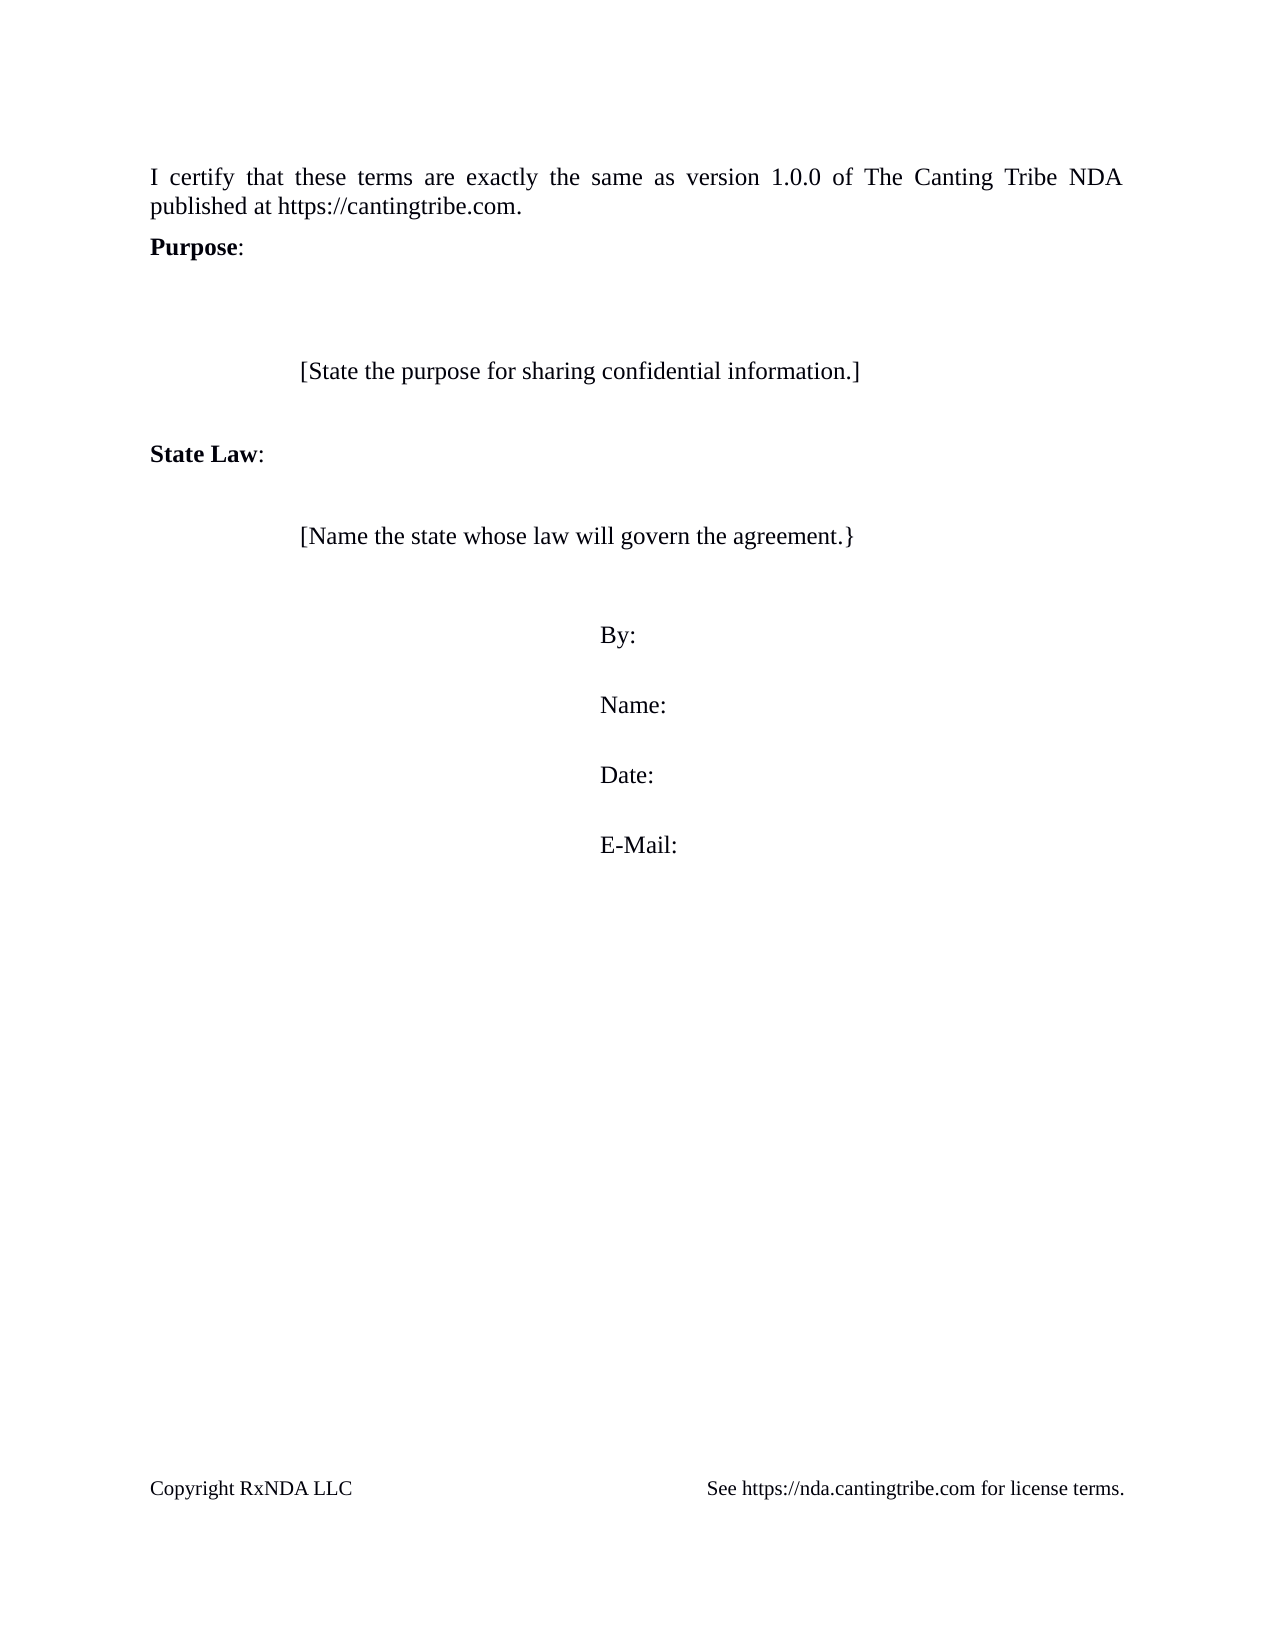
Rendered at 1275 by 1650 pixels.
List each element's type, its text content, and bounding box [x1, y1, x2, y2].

text [Name the state whose law will govern the agreement.} [150, 521, 1125, 550]
text Purpose: [150, 232, 1125, 261]
text [State the purpose for sharing confidential information.] [150, 356, 1125, 385]
text State Law: [150, 439, 1125, 467]
text Name: [600, 690, 1125, 747]
text I certify that these terms are exactly the same as version 1.0.0 of The Canting Tribe NDA published at https://cantingtribe.com. [150, 162, 1125, 220]
text By: [600, 562, 1125, 677]
text Date: [600, 760, 1125, 817]
text E-Mail: [600, 830, 1125, 859]
